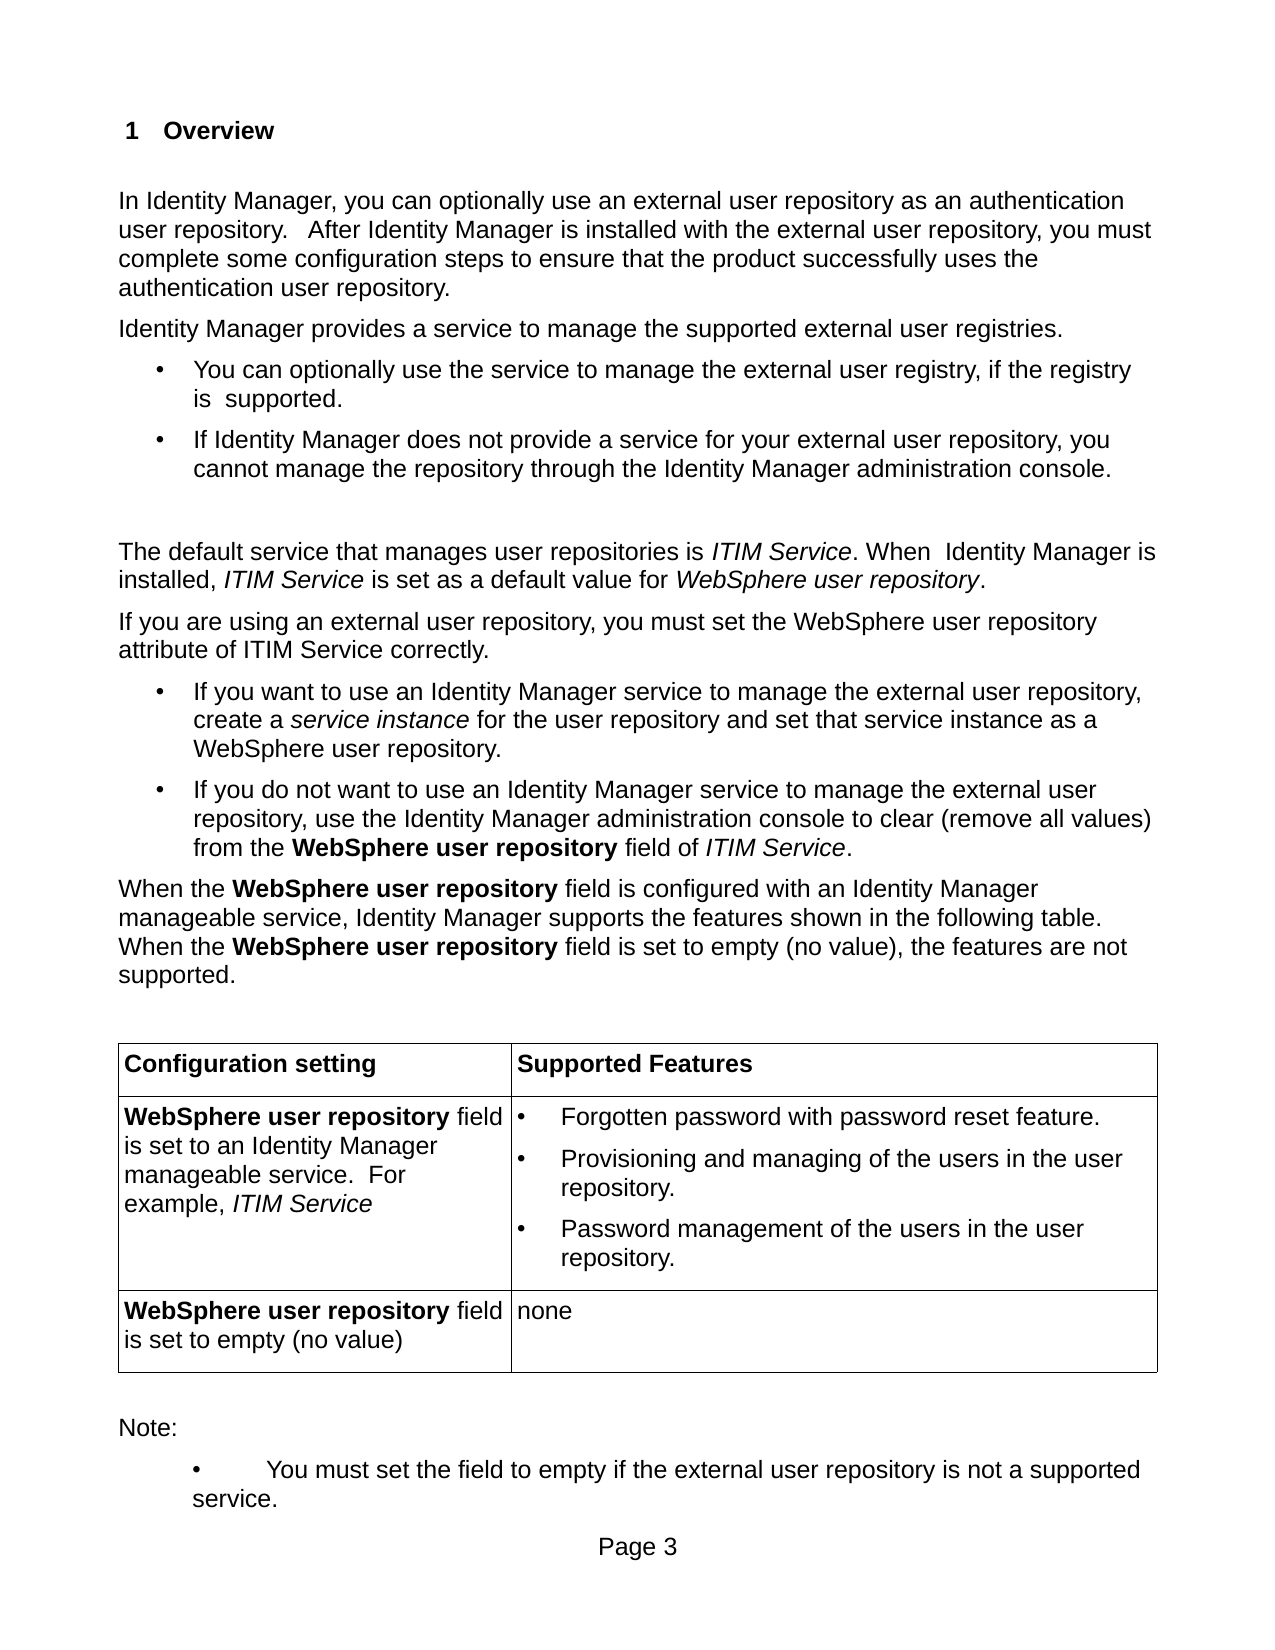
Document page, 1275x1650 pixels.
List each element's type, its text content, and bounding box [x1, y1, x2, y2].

table_cell WebSphere user repository field is set to an Identity Manager manageable service. For example, ITIM Service [119, 1097, 511, 1290]
table_cell Forgotten password with password reset feature. Provisioning and managing of the users in the user repository. Password management of the users in the user repository. [512, 1097, 1157, 1290]
text Note: [118, 1413, 1157, 1442]
table_header Supported Features [512, 1044, 1157, 1096]
list If you want to use an Identity Manager service to manage the external user repository, create a service instance for the user repository and set that service instance as a WebSphere user repository. [156, 676, 1157, 763]
table_header Configuration setting [119, 1044, 511, 1096]
text If you are using an external user repository, you must set the WebSphere user repository attribute of ITIM Service correctly. [118, 606, 1157, 664]
text In Identity Manager, you can optionally use an external user repository as an authentication user repository. After Identity Manager is installed with the external user repository, you must complete some configuration steps to ensure that the product successfully uses the authentication user repository. [118, 186, 1157, 301]
text When the WebSphere user repository field is configured with an Identity Manager manageable service, Identity Manager supports the features shown in the following table. When the WebSphere user repository field is set to empty (no value), the features are not supported. [118, 874, 1157, 989]
table_cell none [512, 1291, 1157, 1372]
list You can optionally use the service to manage the external user registry, if the registry is supported. [156, 355, 1157, 413]
list If Identity Manager does not provide a service for your external user repository, you cannot manage the repository through the Identity Manager administration console. [156, 425, 1157, 483]
list You must set the field to empty if the external user repository is not a supported service. [192, 1455, 1157, 1512]
list If you do not want to use an Identity Manager service to manage the external user repository, use the Identity Manager administration console to clear (remove all values) from the WebSphere user repository field of ITIM Service. [156, 775, 1157, 862]
text The default service that manages user repositories is ITIM Service. When Identity Manager is installed, ITIM Service is set as a default value for WebSphere user repository. [118, 536, 1157, 594]
subtitle Overview [118, 116, 1157, 145]
text Identity Manager provides a service to manage the supported external user registries. [118, 314, 1157, 342]
table_cell WebSphere user repository field is set to empty (no value) [119, 1291, 511, 1372]
